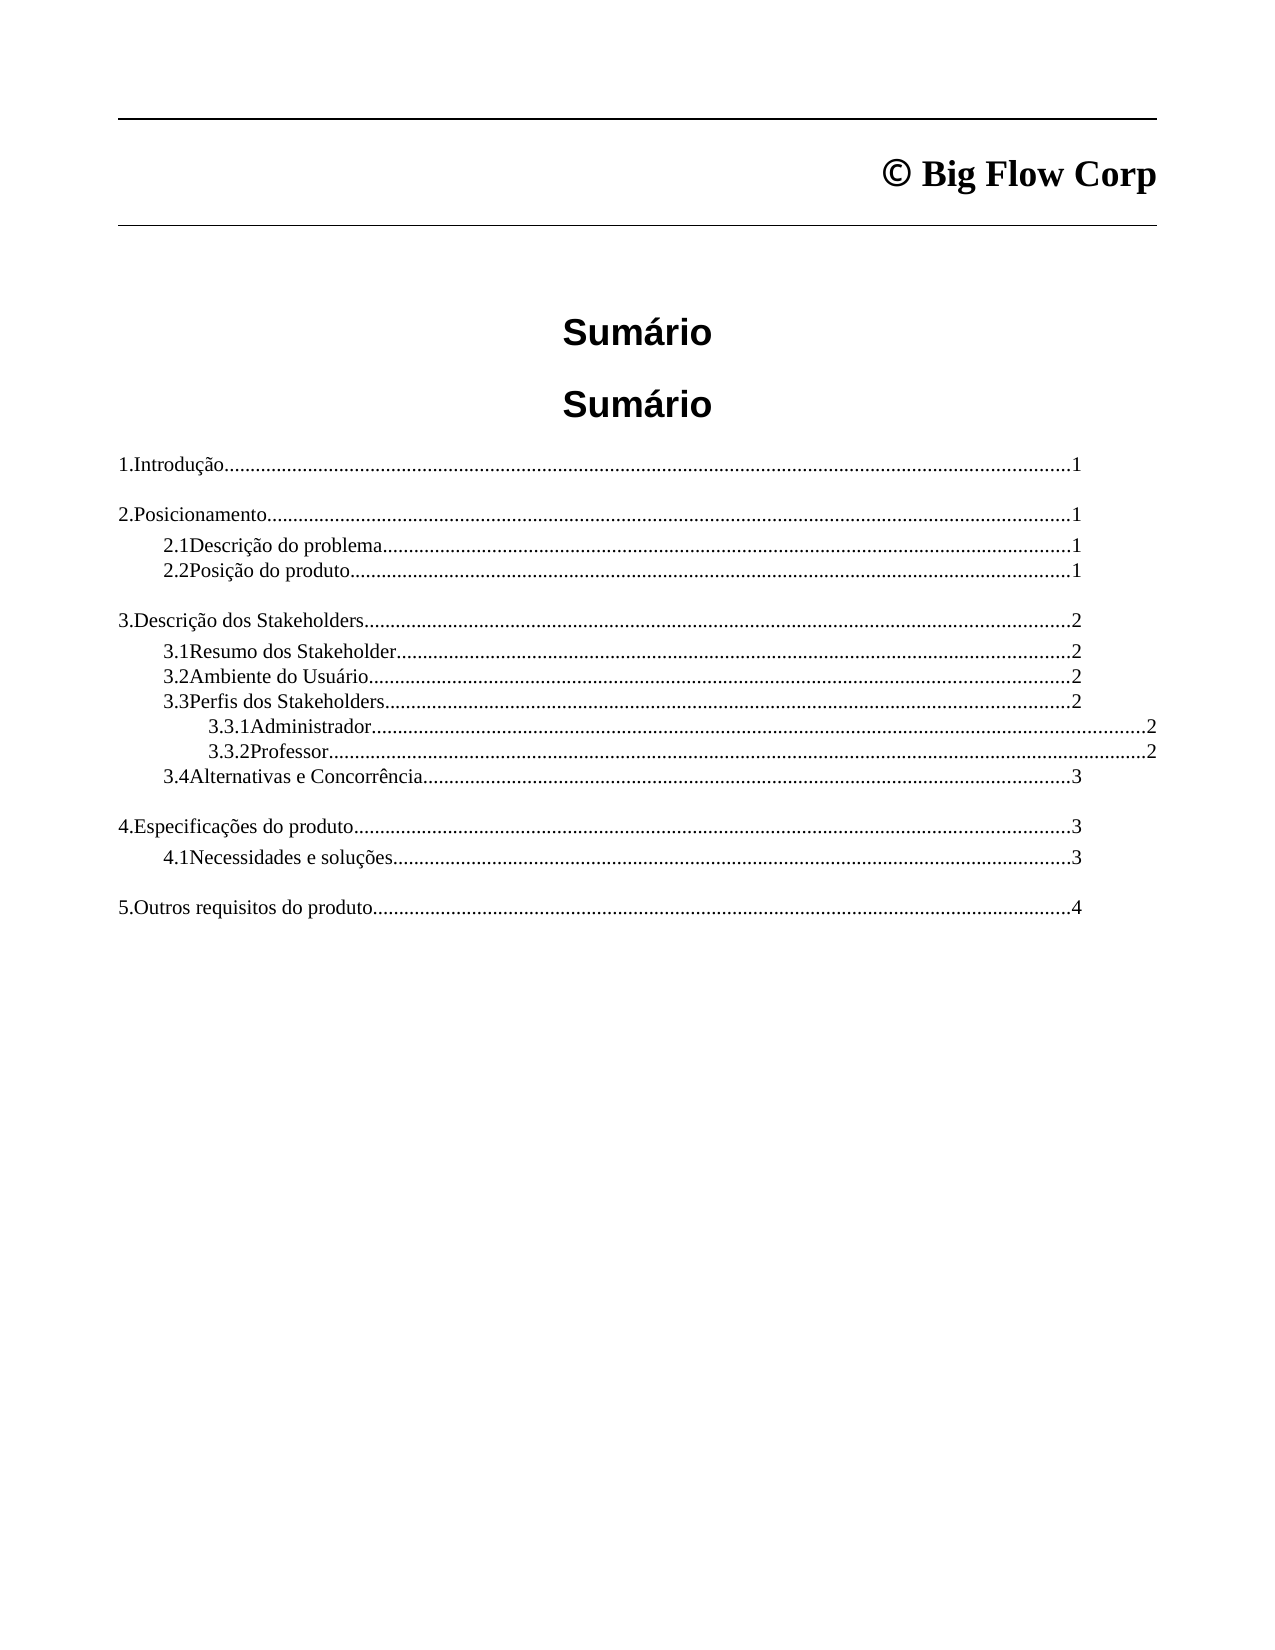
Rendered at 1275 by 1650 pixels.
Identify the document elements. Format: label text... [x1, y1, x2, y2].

text Sumário [118, 310, 1157, 353]
text 3.3.1Administrador 2 [208, 713, 1157, 738]
text 3.4Alternativas e Concorrência 3 [163, 763, 1082, 788]
text 2.2Posição do produto 1 [163, 557, 1082, 582]
text 5.Outros requisitos do produto 4 [118, 894, 1082, 919]
text 2.Posicionamento 1 [118, 501, 1082, 526]
text 3.3Perfis dos Stakeholders 2 [163, 688, 1082, 713]
text 2.1Descrição do problema 1 [163, 532, 1082, 557]
text 3.2Ambiente do Usuário 2 [163, 663, 1082, 688]
text 4.Especificações do produto 3 [118, 813, 1082, 838]
text 3.1Resumo dos Stakeholder 2 [163, 638, 1082, 663]
text 4.1Necessidades e soluções 3 [163, 844, 1082, 869]
subtitle Sumário [118, 382, 1157, 426]
text 3.Descrição dos Stakeholders 2 [118, 607, 1082, 632]
text 3.3.2Professor 2 [208, 738, 1157, 763]
text 1.Introdução 1 [118, 451, 1082, 476]
